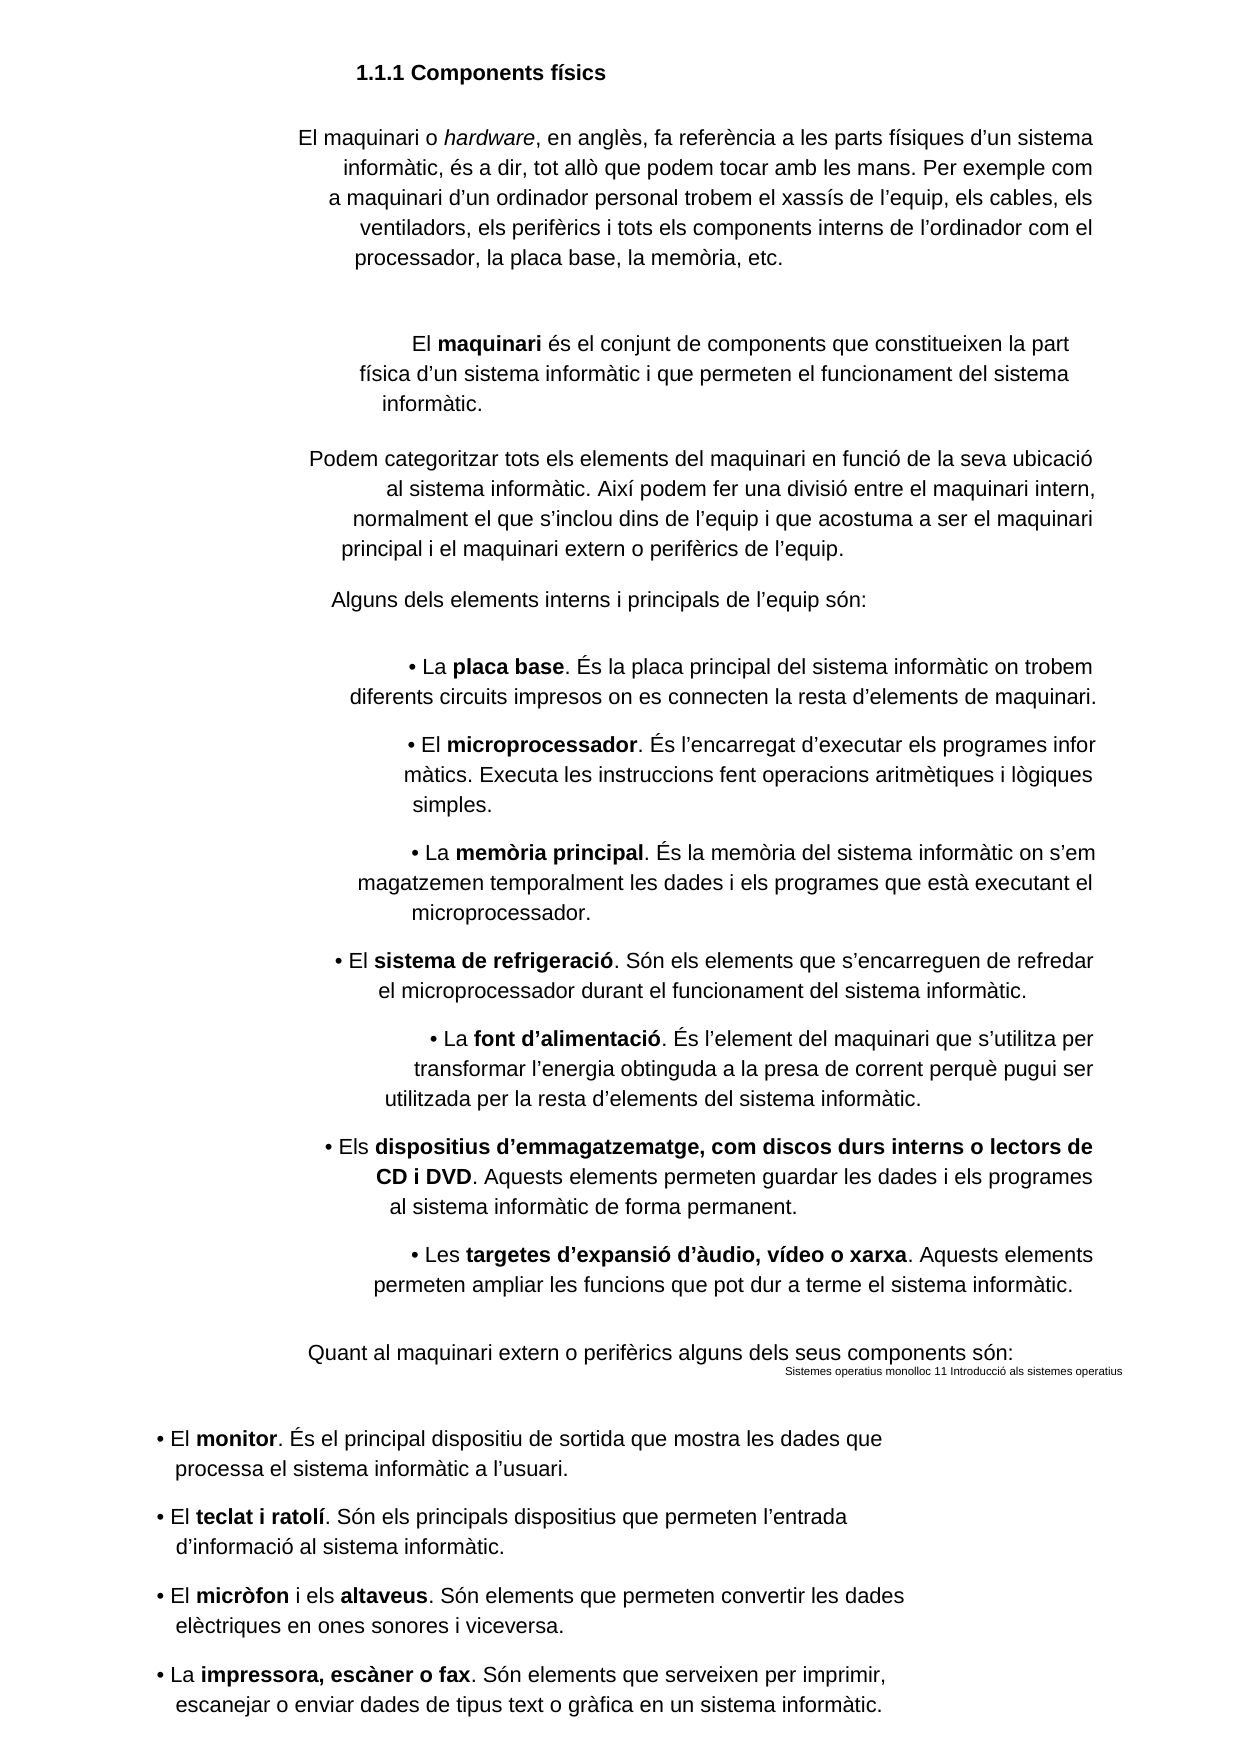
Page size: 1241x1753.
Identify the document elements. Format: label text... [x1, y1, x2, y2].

text • La font d’alimentació. És l’element del maquinari que s’utilitza per [0, 1026, 1094, 1051]
text utilitzada per la resta d’elements del sistema informàtic. [0, 1086, 922, 1111]
text permeten ampliar les funcions que pot dur a terme el sistema informàtic. [0, 1272, 1074, 1297]
text simples. [412, 792, 1122, 817]
text El maquinari o hardware, en anglès, fa referència a les parts físiques d’un sistema [0, 125, 1093, 150]
text informàtic. [382, 391, 1122, 417]
text elèctriques en ones sonores i viceversa. [175, 1613, 1122, 1638]
text microprocessador. [411, 900, 1122, 925]
text diferents circuits impresos on es connecten la resta d’elements de maquinari. [0, 684, 1097, 709]
text CD i DVD. Aquests elements permeten guardar les dades i els programes [0, 1164, 1093, 1189]
text escanejar o enviar dades de tipus text o gràfica en un sistema informàtic. [175, 1692, 1122, 1717]
text • La placa base. És la placa principal del sistema informàtic on trobem [0, 654, 1093, 679]
text Podem categoritzar tots els elements del maquinari en funció de la seva ubicació [0, 446, 1093, 471]
text Sistemes operatius monolloc 11 Introducció als sistemes operatius [0, 1365, 1123, 1378]
text • El sistema de refrigeració. Són els elements que s’encarreguen de refredar [0, 948, 1094, 973]
text Quant al maquinari extern o perifèrics alguns dels seus components són: [0, 1339, 1014, 1365]
text al sistema informàtic. Així podem fer una divisió entre el maquinari intern, [0, 476, 1096, 501]
text a maquinari d’un ordinador personal trobem el xassís de l’equip, els cables, els [0, 185, 1093, 210]
text • Els dispositius d’emmagatzematge, com discos durs interns o lectors de [0, 1134, 1093, 1159]
text informàtic, és a dir, tot allò que podem tocar amb les mans. Per exemple com [0, 155, 1093, 180]
text • La impressora, escàner o fax. Són elements que serveixen per imprimir, [156, 1662, 1122, 1687]
text • Les targetes d’expansió d’àudio, vídeo o xarxa. Aquests elements [0, 1242, 1093, 1267]
text principal i el maquinari extern o perifèrics de l’equip. [0, 536, 844, 561]
text processa el sistema informàtic a l’usuari. [175, 1456, 1122, 1481]
text transformar l’energia obtinguda a la presa de corrent perquè pugui ser [0, 1056, 1094, 1081]
text al sistema informàtic de forma permanent. [0, 1194, 798, 1219]
text el microprocessador durant el funcionament del sistema informàtic. [0, 978, 1027, 1003]
text ventiladors, els perifèrics i tots els components interns de l’ordinador com el [0, 215, 1093, 240]
text Alguns dels elements interns i principals de l’equip són: [0, 586, 867, 612]
text normalment el que s’inclou dins de l’equip i que acostuma a ser el maquinari [0, 506, 1093, 531]
text magatzemen temporalment les dades i els programes que està executant el [0, 870, 1093, 895]
text física d’un sistema informàtic i que permeten el funcionament del sistema [0, 361, 1069, 387]
text • La memòria principal. És la memòria del sistema informàtic on s’em [0, 840, 1096, 865]
text processador, la placa base, la memòria, etc. [354, 245, 1122, 270]
text d’informació al sistema informàtic. [176, 1534, 1122, 1559]
text màtics. Executa les instruccions fent operacions aritmètiques i lògiques [0, 762, 1093, 787]
subtitle 1.1.1 Components físics [356, 60, 1122, 85]
text • El teclat i ratolí. Són els principals dispositius que permeten l’entrada [156, 1504, 1122, 1529]
text • El micròfon i els altaveus. Són elements que permeten convertir les dades [156, 1583, 1122, 1608]
text • El monitor. És el principal dispositiu de sortida que mostra les dades que [156, 1426, 1122, 1451]
text • El microprocessador. És l’encarregat d’executar els programes infor [0, 732, 1096, 757]
text El maquinari és el conjunt de components que constitueixen la part [0, 331, 1069, 357]
